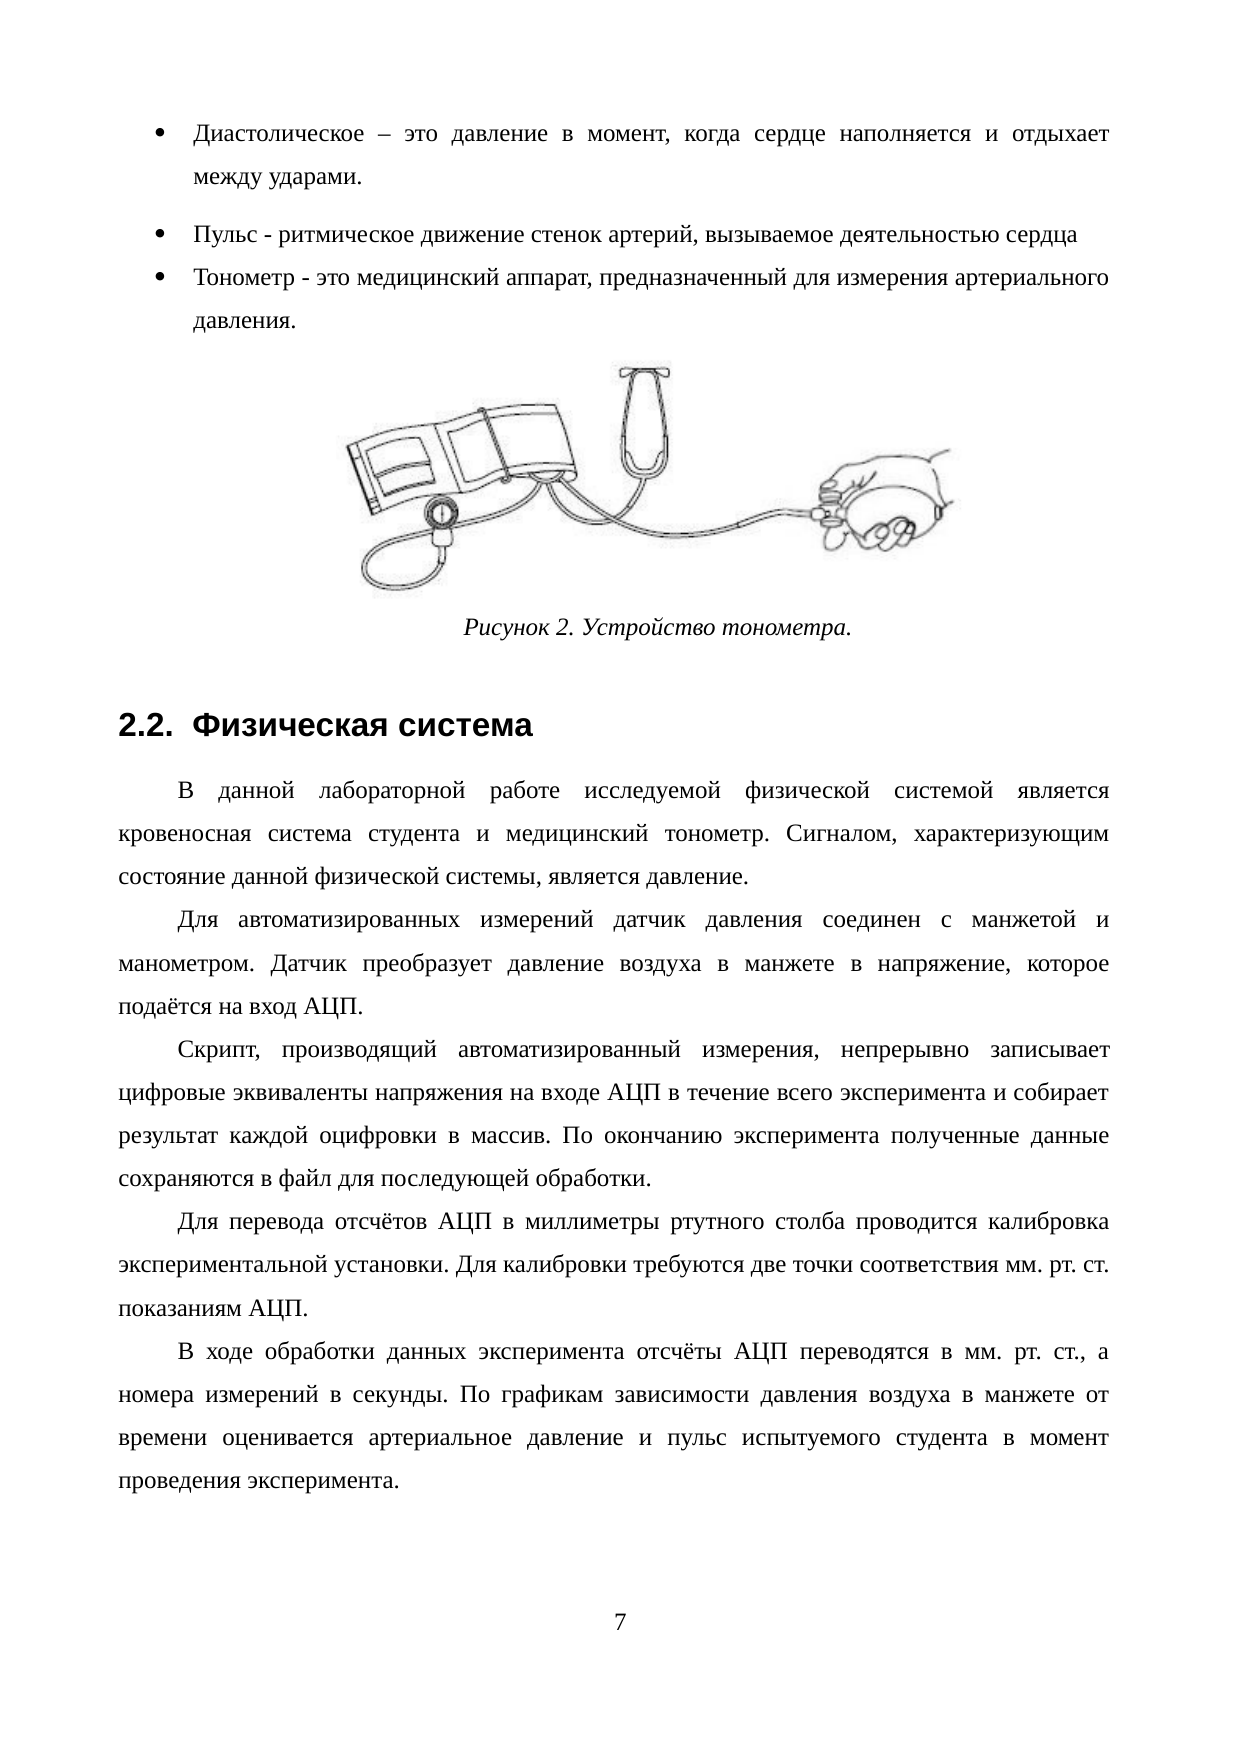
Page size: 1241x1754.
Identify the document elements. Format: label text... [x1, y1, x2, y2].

subtitle Физическая система [118, 705, 1122, 743]
text Для перевода отсчётов АЦП в миллиметры ртутного столба проводится калибровка экспериментальной установки. Для калибровки требуются две точки соответствия мм. рт. ст. показаниям АЦП. [118, 1206, 1110, 1321]
text Для автоматизированных измерений датчик давления соединен с манжетой и манометром. Датчик преобразует давление воздуха в манжете в напряжение, которое подаётся на вход АЦП. [118, 904, 1110, 1019]
list Рисунок 2. Устройство тонометра. [156, 612, 1122, 641]
text В ходе обработки данных эксперимента отсчёты АЦП переводятся в мм. рт. ст., а номера измерений в секунды. По графикам зависимости давления воздуха в манжете от времени оценивается артериальное давление и пульс испытуемого студента в момент проведения эксперимента. [118, 1336, 1110, 1494]
list Диастолическое – это давление в момент, когда сердце наполняется и отдыхает между ударами. [156, 118, 1110, 190]
text В данной лабораторной работе исследуемой физической системой является кровеносная система студента и медицинский тонометр. Сигналом, характеризующим состояние данной физической системы, является давление. [118, 775, 1110, 890]
picture [335, 348, 980, 613]
list Пульс - ритмическое движение стенок артерий, вызываемое деятельностью сердца [156, 219, 1110, 248]
list Тонометр - это медицинский аппарат, предназначенный для измерения артериального давления. [156, 262, 1110, 334]
text Скрипт, производящий автоматизированный измерения, непрерывно записывает цифровые эквиваленты напряжения на входе АЦП в течение всего эксперимента и собирает результат каждой оцифровки в массив. По окончанию эксперимента полученные данные сохраняются в файл для последующей обработки. [118, 1034, 1110, 1192]
